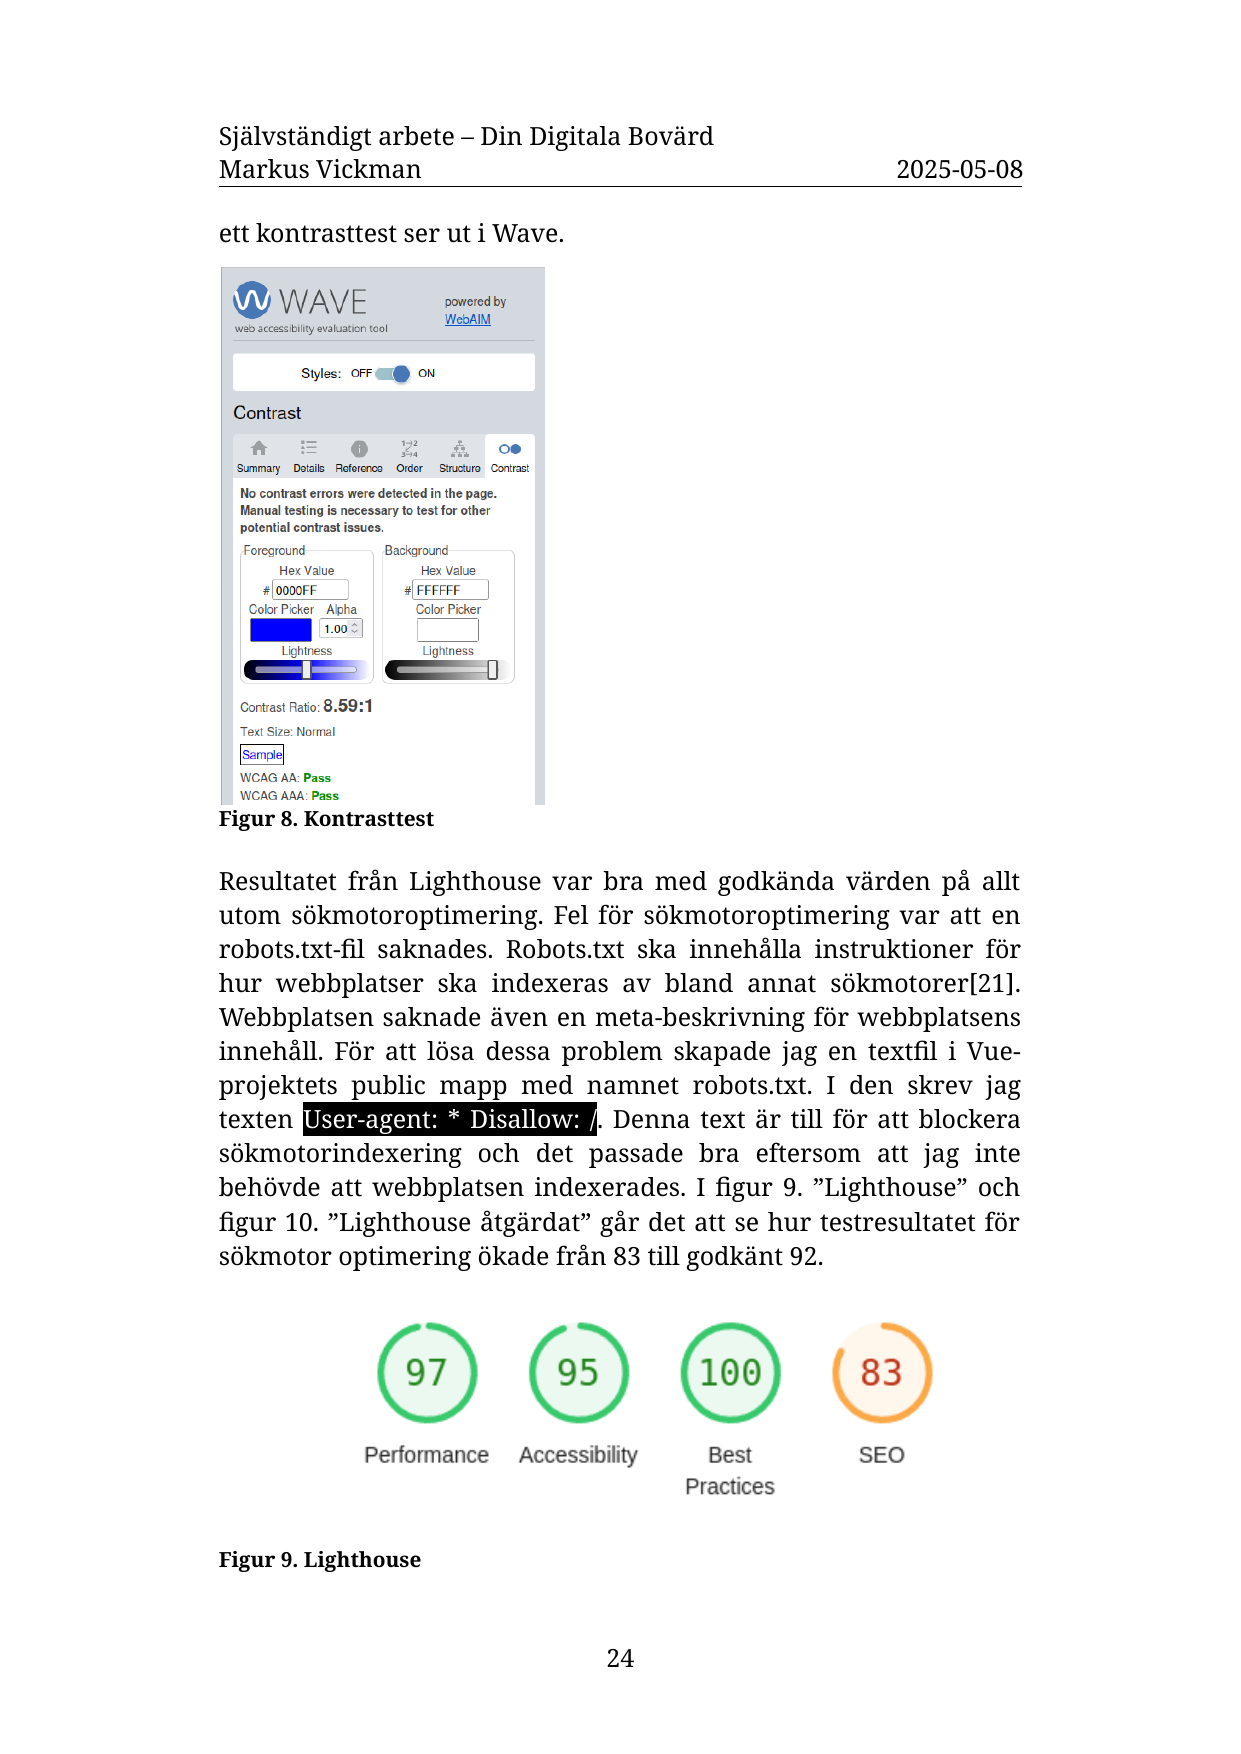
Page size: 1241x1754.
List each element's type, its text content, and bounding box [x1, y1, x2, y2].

text Resultatet från Lighthouse var bra med godkända värden på allt utom sökmotoroptimering. Fel för sökmotoroptimering var att en robots.txt-fil saknades. Robots.txt ska innehålla instruktioner för hur webbplatser ska indexeras av bland annat sökmotorer[21]. Webbplatsen saknade även en meta-beskrivning för webbplatsens innehåll. För att lösa dessa problem skapade jag en textfil i Vue-projektets public mapp med namnet robots.txt. I den skrev jag texten User-agent: * Disallow: /. Denna text är till för att blockera sökmotorindexering och det passade bra eftersom att jag inte behövde att webbplatsen indexerades. I figur 9. ”Lighthouse” och figur 10. ”Lighthouse åtgärdat” går det att se hur testresultatet för sökmotor optimering ökade från 83 till godkänt 92. [218, 863, 1022, 1272]
text Figur 8. Kontrasttest [218, 281, 1022, 833]
text Figur 9. Lighthouse [218, 1515, 1022, 1573]
text ett kontrasttest ser ut i Wave. [218, 216, 1022, 250]
picture [221, 267, 545, 805]
picture [187, 1297, 1061, 1515]
